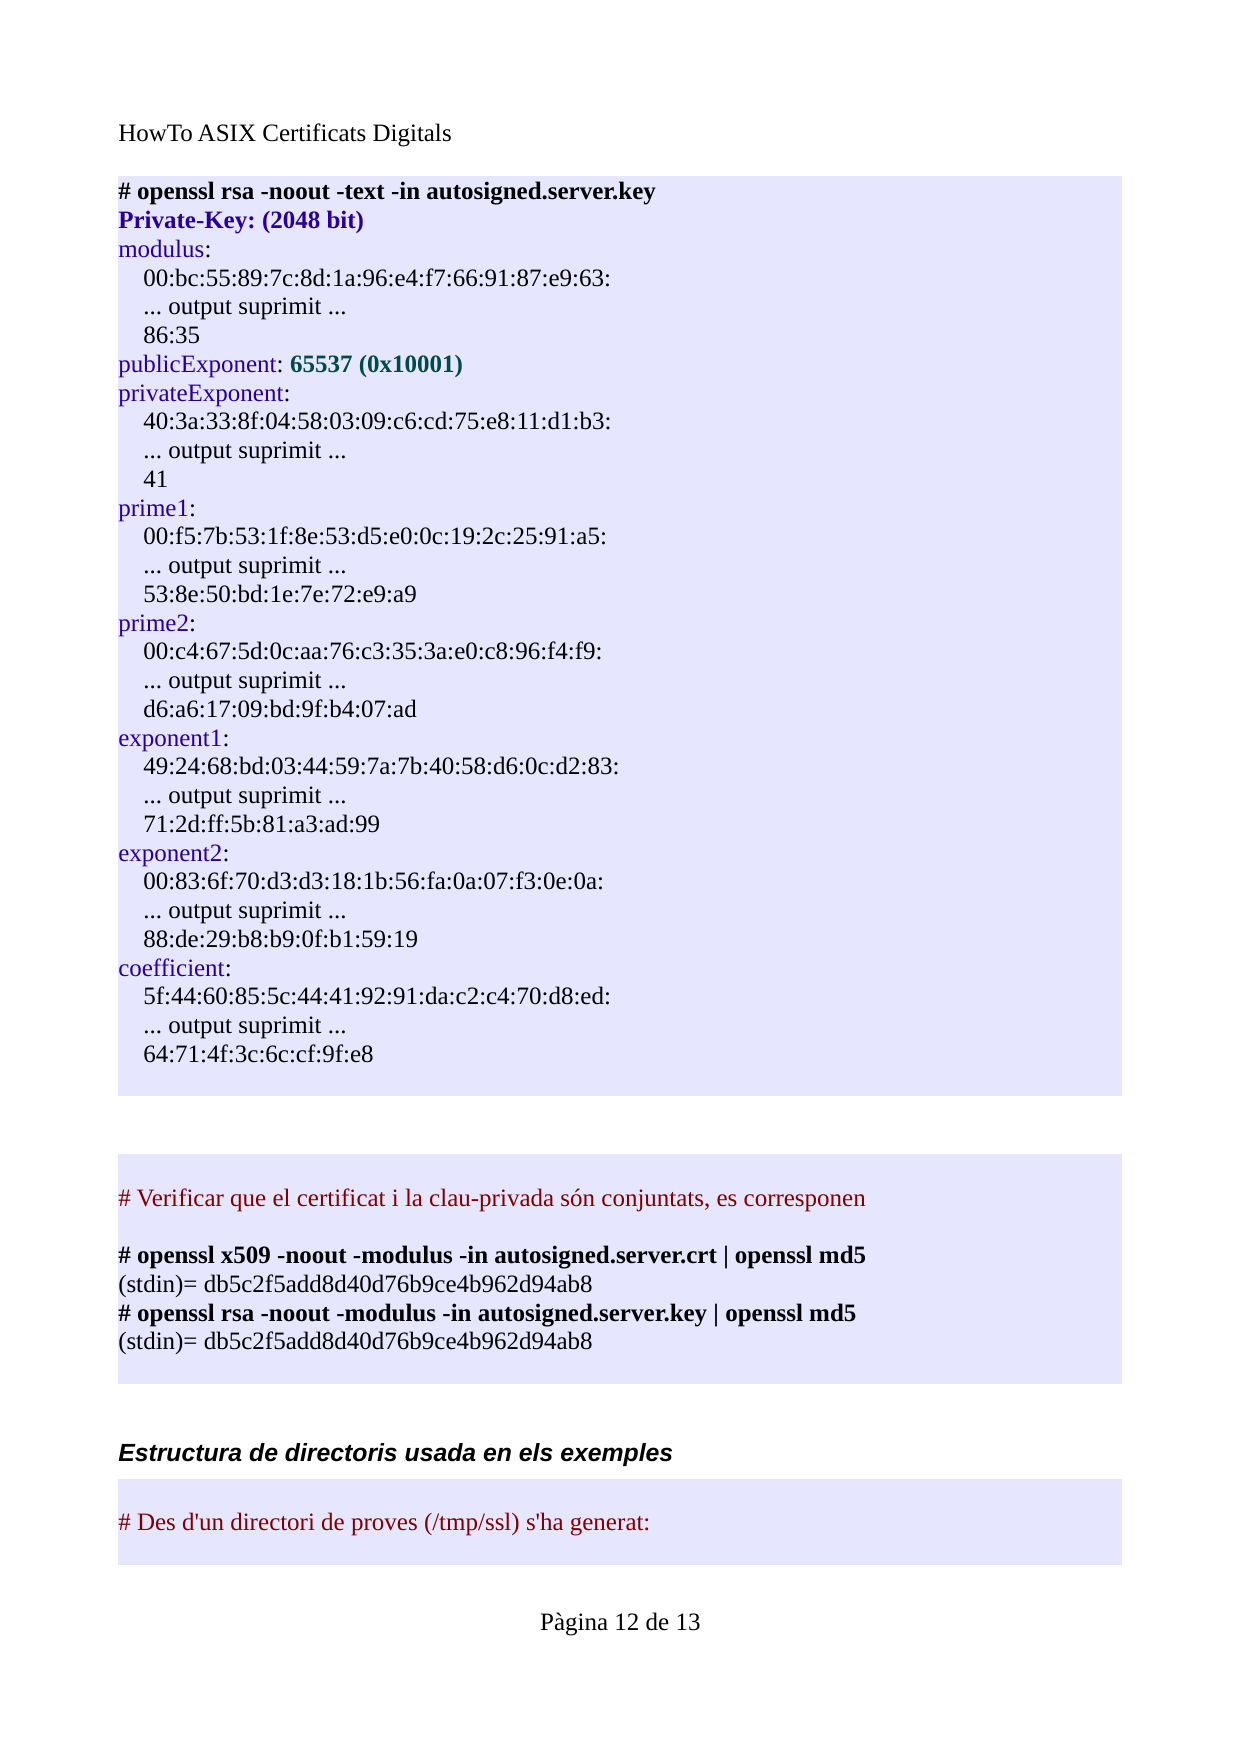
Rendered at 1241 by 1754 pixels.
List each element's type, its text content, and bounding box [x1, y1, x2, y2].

text 00:bc:55:89:7c:8d:1a:96:e4:f7:66:91:87:e9:63: [118, 263, 1122, 291]
text modulus: [118, 234, 1122, 263]
text ... output suprimit ... [118, 780, 1122, 809]
text publicExponent: 65537 (0x10001) [118, 349, 1122, 378]
text # Des d'un directori de proves (/tmp/ssl) s'ha generat: [118, 1507, 1122, 1536]
text ... output suprimit ... [118, 550, 1122, 579]
text 49:24:68:bd:03:44:59:7a:7b:40:58:d6:0c:d2:83: [118, 751, 1122, 780]
text # openssl rsa -noout -text -in autosigned.server.key [118, 176, 1122, 205]
text 00:f5:7b:53:1f:8e:53:d5:e0:0c:19:2c:25:91:a5: [118, 521, 1122, 550]
text 00:83:6f:70:d3:d3:18:1b:56:fa:0a:07:f3:0e:0a: [118, 866, 1122, 895]
text ... output suprimit ... [118, 895, 1122, 924]
text # openssl rsa -noout -modulus -in autosigned.server.key | openssl md5 [118, 1298, 1122, 1326]
text 40:3a:33:8f:04:58:03:09:c6:cd:75:e8:11:d1:b3: [118, 406, 1122, 435]
text exponent1: [118, 723, 1122, 751]
text 41 [118, 464, 1122, 493]
text 00:c4:67:5d:0c:aa:76:c3:35:3a:e0:c8:96:f4:f9: [118, 636, 1122, 665]
text prime2: [118, 608, 1122, 636]
text (stdin)= db5c2f5add8d40d76b9ce4b962d94ab8 [118, 1326, 1122, 1355]
text 64:71:4f:3c:6c:cf:9f:e8 [118, 1039, 1122, 1068]
text d6:a6:17:09:bd:9f:b4:07:ad [118, 694, 1122, 723]
text Private-Key: (2048 bit) [118, 205, 1122, 234]
text prime1: [118, 493, 1122, 521]
text 5f:44:60:85:5c:44:41:92:91:da:c2:c4:70:d8:ed: [118, 981, 1122, 1010]
text # openssl x509 -noout -modulus -in autosigned.server.crt | openssl md5 [118, 1240, 1122, 1269]
text (stdin)= db5c2f5add8d40d76b9ce4b962d94ab8 [118, 1269, 1122, 1298]
text 71:2d:ff:5b:81:a3:ad:99 [118, 809, 1122, 838]
text 86:35 [118, 320, 1122, 349]
text 88:de:29:b8:b9:0f:b1:59:19 [118, 924, 1122, 953]
subtitle Estructura de directoris usada en els exemples [118, 1438, 1122, 1466]
text coefficient: [118, 953, 1122, 981]
text ... output suprimit ... [118, 435, 1122, 464]
text ... output suprimit ... [118, 665, 1122, 694]
text ... output suprimit ... [118, 291, 1122, 320]
text # Verificar que el certificat i la clau-privada són conjuntats, es corresponen [118, 1183, 1122, 1211]
text exponent2: [118, 838, 1122, 866]
text ... output suprimit ... [118, 1010, 1122, 1039]
text privateExponent: [118, 378, 1122, 406]
text 53:8e:50:bd:1e:7e:72:e9:a9 [118, 579, 1122, 608]
